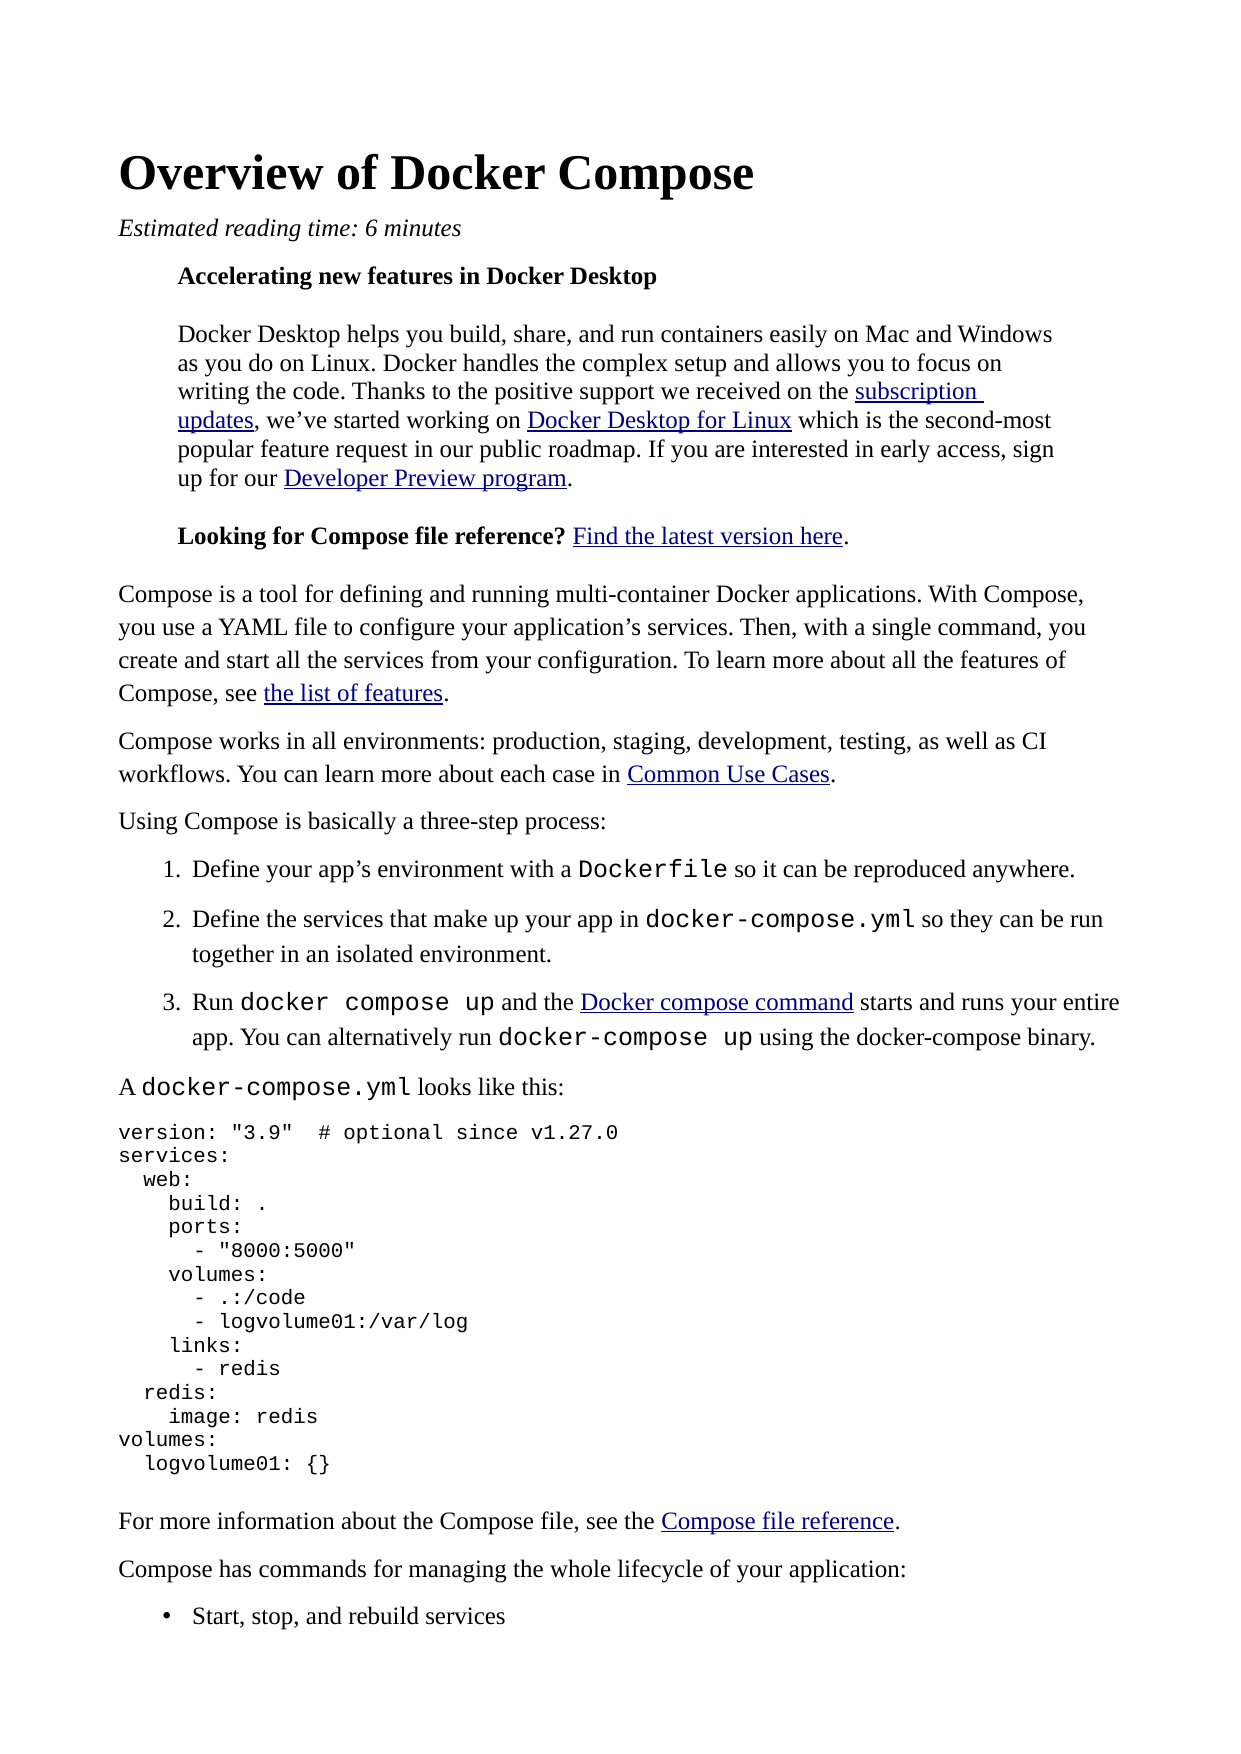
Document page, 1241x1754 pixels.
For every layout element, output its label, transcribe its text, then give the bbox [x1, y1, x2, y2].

text A docker-compose.yml looks like this: [118, 1072, 1122, 1103]
text Compose is a tool for defining and running multi-container Docker applications. With Compose, you use a YAML file to configure your application’s services. Then, with a single command, you create and start all the services from your configuration. To learn more about all the features of Compose, see the list of features. [118, 579, 1122, 707]
text - "8000:5000" [118, 1240, 1122, 1264]
text Looking for Compose file reference? Find the latest version here. [177, 521, 1063, 550]
text services: [118, 1146, 1122, 1169]
text volumes: [118, 1264, 1122, 1287]
text version: "3.9" # optional since v1.27.0 [118, 1122, 1122, 1146]
subtitle Overview of Docker Compose [118, 143, 1122, 201]
list Run docker compose up and the Docker compose command starts and runs your entire app. You can alternatively run docker-compose up using the docker-compose binary. [162, 987, 1122, 1053]
text Docker Desktop helps you build, share, and run containers easily on Mac and Windows as you do on Linux. Docker handles the complex setup and allows you to focus on writing the code. Thanks to the positive support we received on the subscription updates, we’ve started working on Docker Desktop for Linux which is the second-most popular feature request in our public roadmap. If you are interested in early access, sign up for our Developer Preview program. [177, 319, 1063, 491]
text web: [118, 1169, 1122, 1193]
text Using Compose is basically a three-step process: [118, 806, 1122, 835]
text build: . [118, 1193, 1122, 1216]
text Compose has commands for managing the whole lifecycle of your application: [118, 1554, 1122, 1582]
text links: [118, 1335, 1122, 1358]
text logvolume01: {} [118, 1453, 1122, 1477]
text - redis [118, 1358, 1122, 1382]
text Estimated reading time: 6 minutes [118, 213, 1122, 242]
list Define the services that make up your app in docker-compose.yml so they can be run together in an isolated environment. [162, 904, 1122, 968]
text For more information about the Compose file, see the Compose file reference. [118, 1506, 1122, 1535]
list Start, stop, and rebuild services [162, 1601, 1122, 1630]
text - logvolume01:/var/log [118, 1311, 1122, 1335]
text ports: [118, 1216, 1122, 1240]
text redis: [118, 1382, 1122, 1406]
text image: redis [118, 1406, 1122, 1429]
list Define your app’s environment with a Dockerfile so it can be reproduced anywhere. [162, 854, 1122, 885]
text Compose works in all environments: production, staging, development, testing, as well as CI workflows. You can learn more about each case in Common Use Cases. [118, 726, 1122, 788]
text volumes: [118, 1429, 1122, 1453]
text - .:/code [118, 1287, 1122, 1311]
text Accelerating new features in Docker Desktop [177, 261, 1063, 289]
